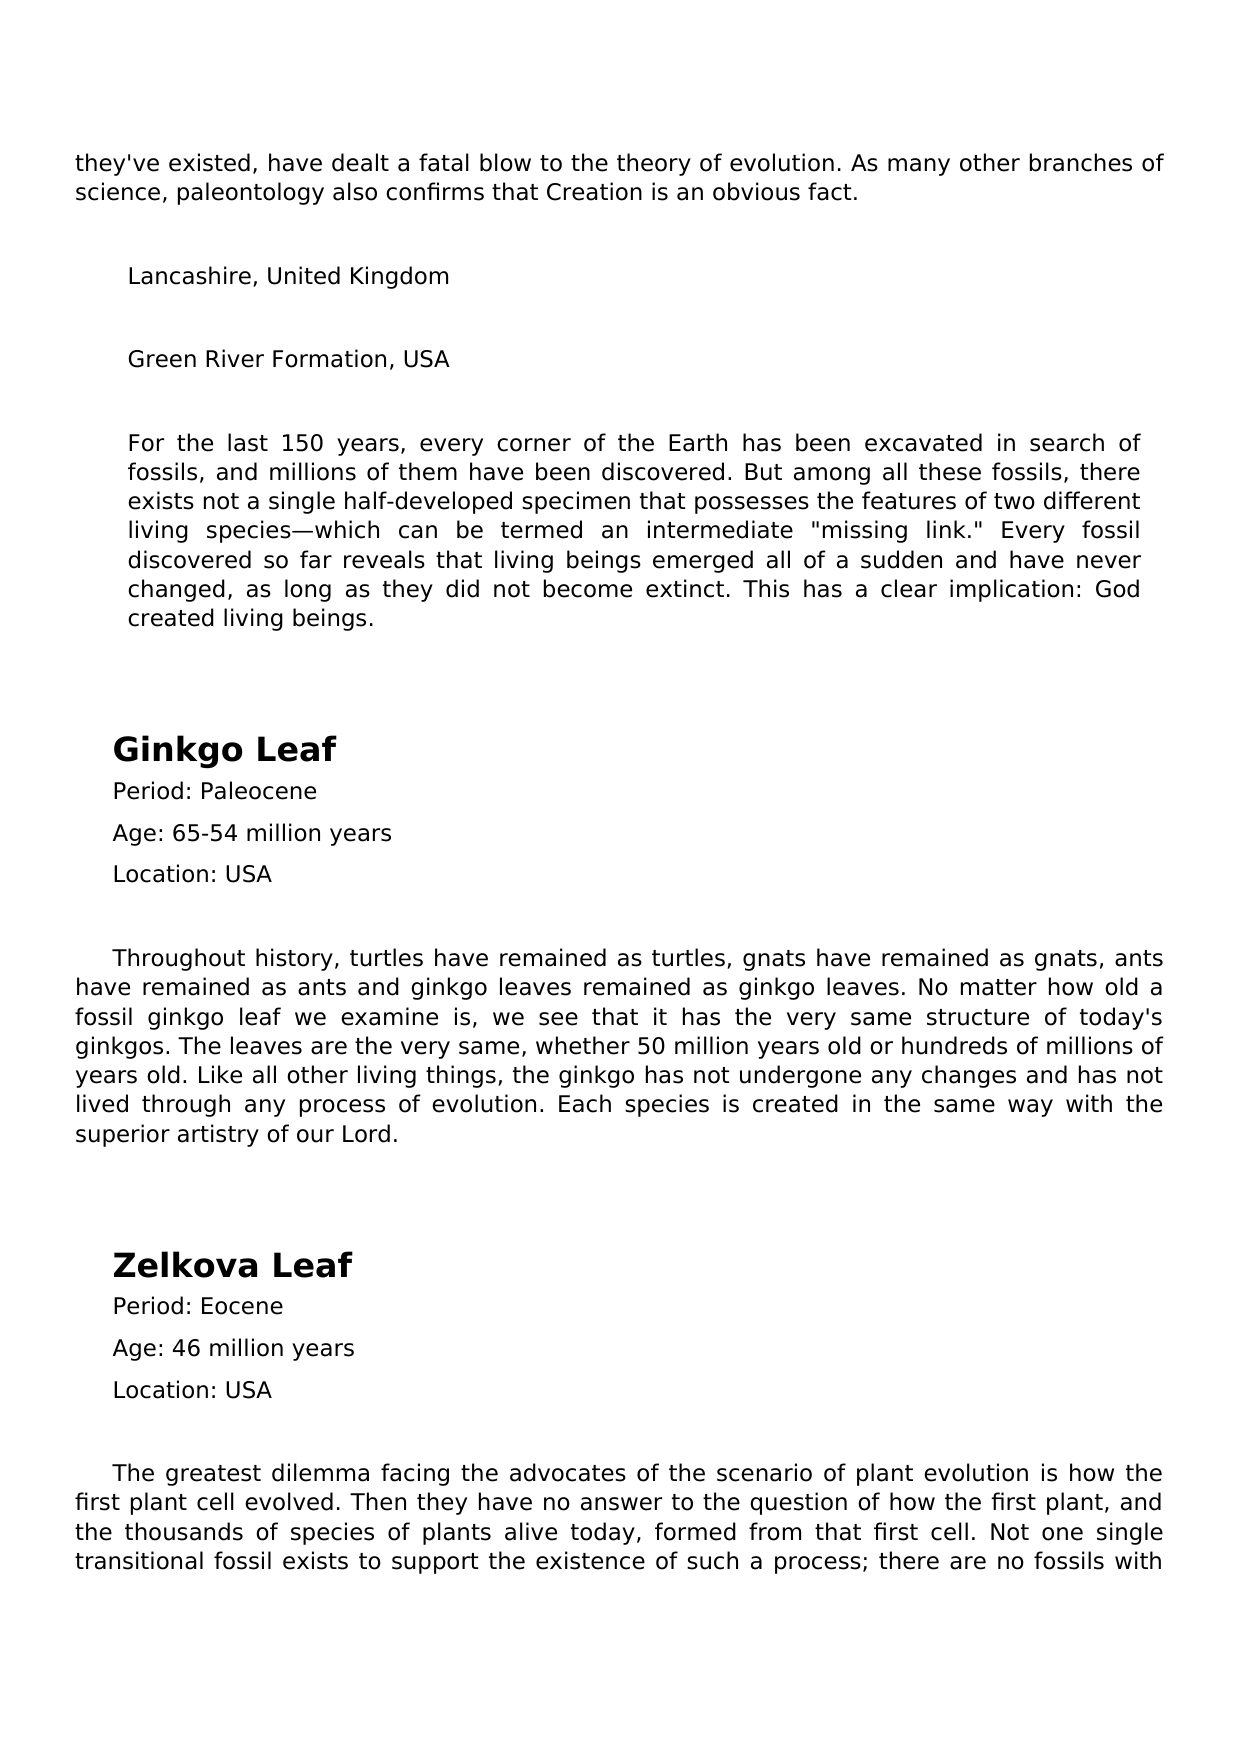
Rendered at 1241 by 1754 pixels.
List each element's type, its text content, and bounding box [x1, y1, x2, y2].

text The greatest dilemma facing the advocates of the scenario of plant evolution is how the first plant cell evolved. Then they have no answer to the question of how the first plant, and the thousands of species of plants alive today, formed from that first cell. Not one single transitional fossil exists to support the existence of such a process; there are no fossils with [75, 1460, 1165, 1575]
text Period: Paleocene [75, 778, 1165, 805]
text Location: USA [75, 862, 1165, 888]
text For the last 150 years, every corner of the Earth has been excavated in search of fossils, and millions of them have been discovered. But among all these fossils, there exists not a single half-developed specimen that possesses the features of two different living species—which can be termed an intermediate "missing link." Every fossil discovered so far reveals that living beings emerged all of a sudden and have never changed, as long as they did not become extinct. This has a clear implication: God created living beings. [127, 430, 1143, 632]
text Age: 65-54 million years [75, 820, 1165, 846]
text Age: 46 million years [75, 1335, 1165, 1362]
subtitle Zelkova Leaf [112, 1246, 1165, 1285]
text Green River Formation, USA [127, 346, 1143, 373]
text Location: USA [75, 1377, 1165, 1403]
text Period: Eocene [75, 1293, 1165, 1320]
text Throughout history, turtles have remained as turtles, gnats have remained as gnats, ants have remained as ants and ginkgo leaves remained as ginkgo leaves. No matter how old a fossil ginkgo leaf we examine is, we see that it has the very same structure of today's ginkgos. The leaves are the very same, whether 50 million years old or hundreds of millions of years old. Like all other living things, the ginkgo has not undergone any changes and has not lived through any process of evolution. Each species is created in the same way with the superior artistry of our Lord. [75, 945, 1165, 1147]
text they've existed, have dealt a fatal blow to the theory of evolution. As many other branches of science, paleontology also confirms that Creation is an obvious fact. [75, 150, 1165, 206]
text Lancashire, United Kingdom [127, 263, 1143, 289]
subtitle Ginkgo Leaf [112, 731, 1165, 770]
